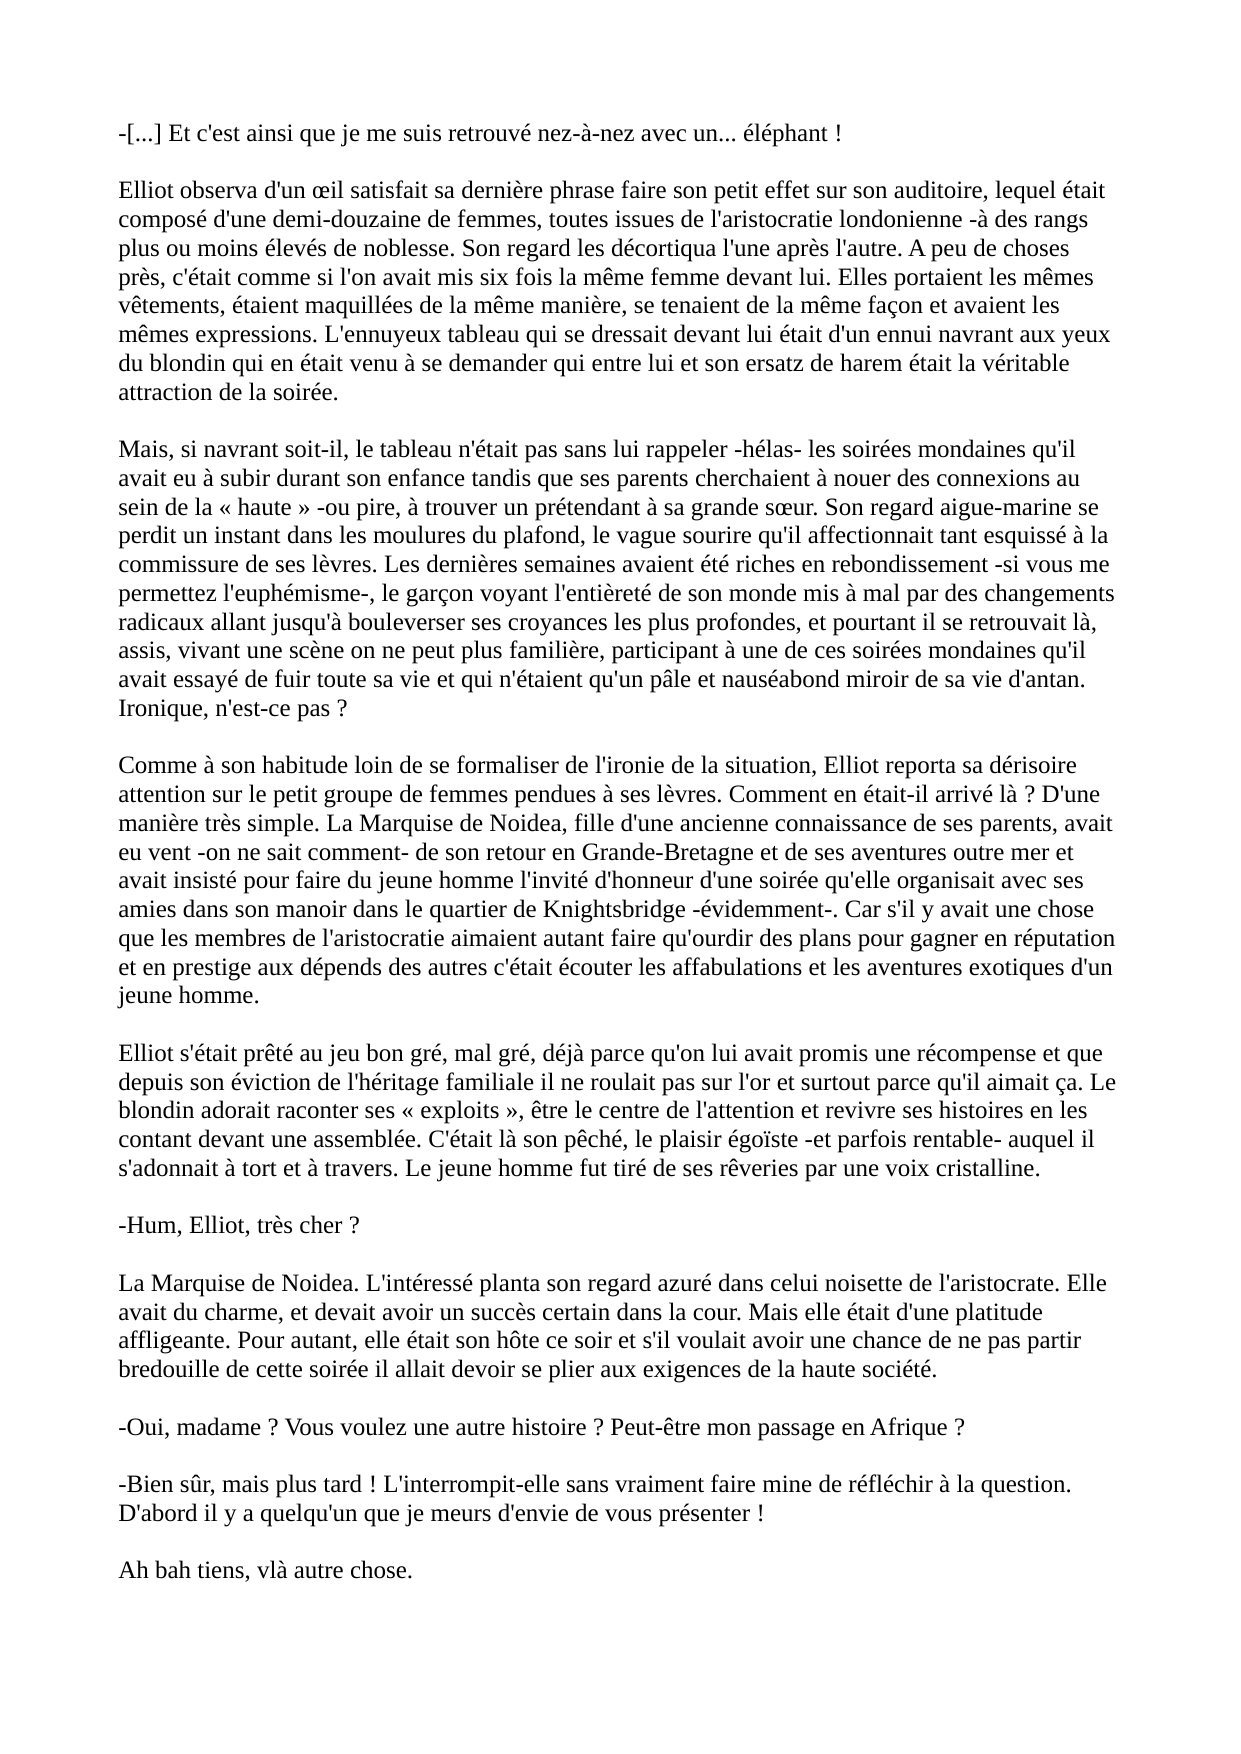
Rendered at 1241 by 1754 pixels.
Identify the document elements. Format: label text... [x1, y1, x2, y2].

text La Marquise de Noidea. L'intéressé planta son regard azuré dans celui noisette de l'aristocrate. Elle avait du charme, et devait avoir un succès certain dans la cour. Mais elle était d'une platitude affligeante. Pour autant, elle était son hôte ce soir et s'il voulait avoir une chance de ne pas partir bredouille de cette soirée il allait devoir se plier aux exigences de la haute société. [118, 1268, 1122, 1383]
text -Bien sûr, mais plus tard ! L'interrompit-elle sans vraiment faire mine de réfléchir à la question. D'abord il y a quelqu'un que je meurs d'envie de vous présenter ! [118, 1469, 1122, 1527]
text -Oui, madame ? Vous voulez une autre histoire ? Peut-être mon passage en Afrique ? [118, 1412, 1122, 1441]
text -[...] Et c'est ainsi que je me suis retrouvé nez-à-nez avec un... éléphant ! [118, 118, 1122, 147]
text Comme à son habitude loin de se formaliser de l'ironie de la situation, Elliot reporta sa dérisoire attention sur le petit groupe de femmes pendues à ses lèvres. Comment en était-il arrivé là ? D'une manière très simple. La Marquise de Noidea, fille d'une ancienne connaissance de ses parents, avait eu vent -on ne sait comment- de son retour en Grande-Bretagne et de ses aventures outre mer et avait insisté pour faire du jeune homme l'invité d'honneur d'une soirée qu'elle organisait avec ses amies dans son manoir dans le quartier de Knightsbridge -évidemment-. Car s'il y avait une chose que les membres de l'aristocratie aimaient autant faire qu'ourdir des plans pour gagner en réputation et en prestige aux dépends des autres c'était écouter les affabulations et les aventures exotiques d'un jeune homme. [118, 751, 1122, 1009]
text -Hum, Elliot, très cher ? [118, 1211, 1122, 1239]
text Elliot observa d'un œil satisfait sa dernière phrase faire son petit effet sur son auditoire, lequel était composé d'une demi-douzaine de femmes, toutes issues de l'aristocratie londonienne -à des rangs plus ou moins élevés de noblesse. Son regard les décortiqua l'une après l'autre. A peu de choses près, c'était comme si l'on avait mis six fois la même femme devant lui. Elles portaient les mêmes vêtements, étaient maquillées de la même manière, se tenaient de la même façon et avaient les mêmes expressions. L'ennuyeux tableau qui se dressait devant lui était d'un ennui navrant aux yeux du blondin qui en était venu à se demander qui entre lui et son ersatz de harem était la véritable attraction de la soirée. [118, 176, 1122, 406]
text Ah bah tiens, vlà autre chose. [118, 1556, 1122, 1584]
text Mais, si navrant soit-il, le tableau n'était pas sans lui rappeler -hélas- les soirées mondaines qu'il avait eu à subir durant son enfance tandis que ses parents cherchaient à nouer des connexions au sein de la « haute » -ou pire, à trouver un prétendant à sa grande sœur. Son regard aigue-marine se perdit un instant dans les moulures du plafond, le vague sourire qu'il affectionnait tant esquissé à la commissure de ses lèvres. Les dernières semaines avaient été riches en rebondissement -si vous me permettez l'euphémisme-, le garçon voyant l'entièreté de son monde mis à mal par des changements radicaux allant jusqu'à bouleverser ses croyances les plus profondes, et pourtant il se retrouvait là, assis, vivant une scène on ne peut plus familière, participant à une de ces soirées mondaines qu'il avait essayé de fuir toute sa vie et qui n'étaient qu'un pâle et nauséabond miroir de sa vie d'antan. Ironique, n'est-ce pas ? [118, 434, 1122, 722]
text Elliot s'était prêté au jeu bon gré, mal gré, déjà parce qu'on lui avait promis une récompense et que depuis son éviction de l'héritage familiale il ne roulait pas sur l'or et surtout parce qu'il aimait ça. Le blondin adorait raconter ses « exploits », être le centre de l'attention et revivre ses histoires en les contant devant une assemblée. C'était là son pêché, le plaisir égoïste -et parfois rentable- auquel il s'adonnait à tort et à travers. Le jeune homme fut tiré de ses rêveries par une voix cristalline. [118, 1038, 1122, 1182]
